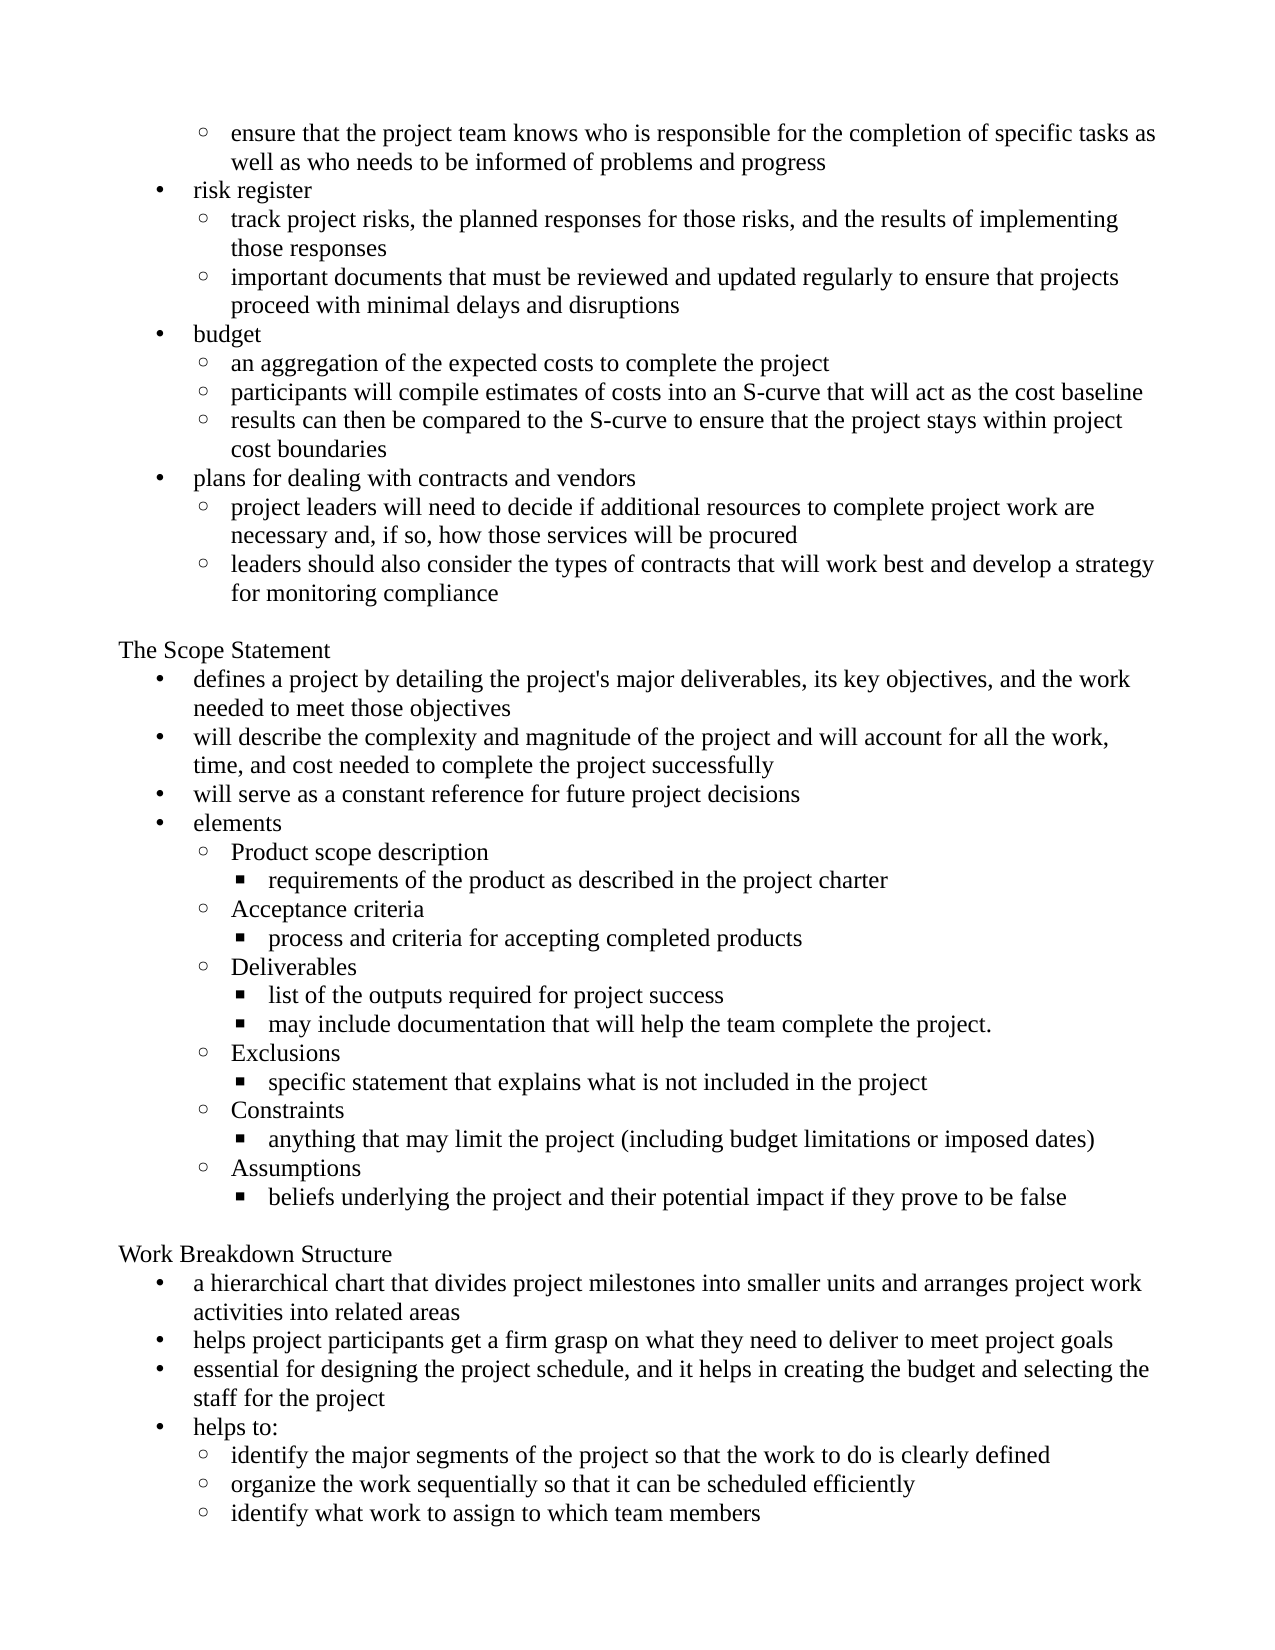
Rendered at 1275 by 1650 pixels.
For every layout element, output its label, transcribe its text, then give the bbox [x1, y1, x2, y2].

list risk register [156, 176, 1157, 204]
list helps to: [156, 1412, 1157, 1441]
list organize the work sequentially so that it can be scheduled efficiently [193, 1469, 1157, 1498]
list requirements of the product as described in the project charter [231, 866, 1157, 894]
list ensure that the project team knows who is responsible for the completion of specific tasks as well as who needs to be informed of problems and progress [193, 118, 1157, 176]
list leaders should also consider the types of contracts that will work best and develop a strategy for monitoring compliance [193, 549, 1157, 607]
list identify what work to assign to which team members [193, 1498, 1157, 1527]
list participants will compile estimates of costs into an S-curve that will act as the cost baseline [193, 377, 1157, 406]
list beliefs underlying the project and their potential impact if they prove to be false [231, 1182, 1157, 1211]
list results can then be compared to the S-curve to ensure that the project stays within project cost boundaries [193, 406, 1157, 463]
list defines a project by detailing the project's major deliverables, its key objectives, and the work needed to meet those objectives [156, 664, 1157, 722]
text Work Breakdown Structure [118, 1239, 1157, 1268]
list Constraints [193, 1096, 1157, 1124]
list plans for dealing with contracts and vendors [156, 463, 1157, 492]
list Product scope description [193, 837, 1157, 866]
text The Scope Statement [118, 636, 1157, 664]
list identify the major segments of the project so that the work to do is clearly defined [193, 1441, 1157, 1469]
list Deliverables [193, 952, 1157, 981]
list list of the outputs required for project success [231, 981, 1157, 1009]
list Acceptance criteria [193, 894, 1157, 923]
list anything that may limit the project (including budget limitations or imposed dates) [231, 1124, 1157, 1153]
list specific statement that explains what is not included in the project [231, 1067, 1157, 1096]
list helps project participants get a firm grasp on what they need to deliver to meet project goals [156, 1326, 1157, 1354]
list important documents that must be reviewed and updated regularly to ensure that projects proceed with minimal delays and disruptions [193, 262, 1157, 319]
list may include documentation that will help the team complete the project. [231, 1009, 1157, 1038]
list track project risks, the planned responses for those risks, and the results of implementing those responses [193, 204, 1157, 262]
list project leaders will need to decide if additional resources to complete project work are necessary and, if so, how those services will be procured [193, 492, 1157, 549]
list will serve as a constant reference for future project decisions [156, 779, 1157, 808]
list essential for designing the project schedule, and it helps in creating the budget and selecting the staff for the project [156, 1354, 1157, 1412]
list process and criteria for accepting completed products [231, 923, 1157, 952]
list will describe the complexity and magnitude of the project and will account for all the work, time, and cost needed to complete the project successfully [156, 722, 1157, 779]
list an aggregation of the expected costs to complete the project [193, 348, 1157, 377]
list elements [156, 808, 1157, 837]
list Exclusions [193, 1038, 1157, 1067]
list a hierarchical chart that divides project milestones into smaller units and arranges project work activities into related areas [156, 1268, 1157, 1326]
list budget [156, 319, 1157, 348]
list Assumptions [193, 1153, 1157, 1182]
